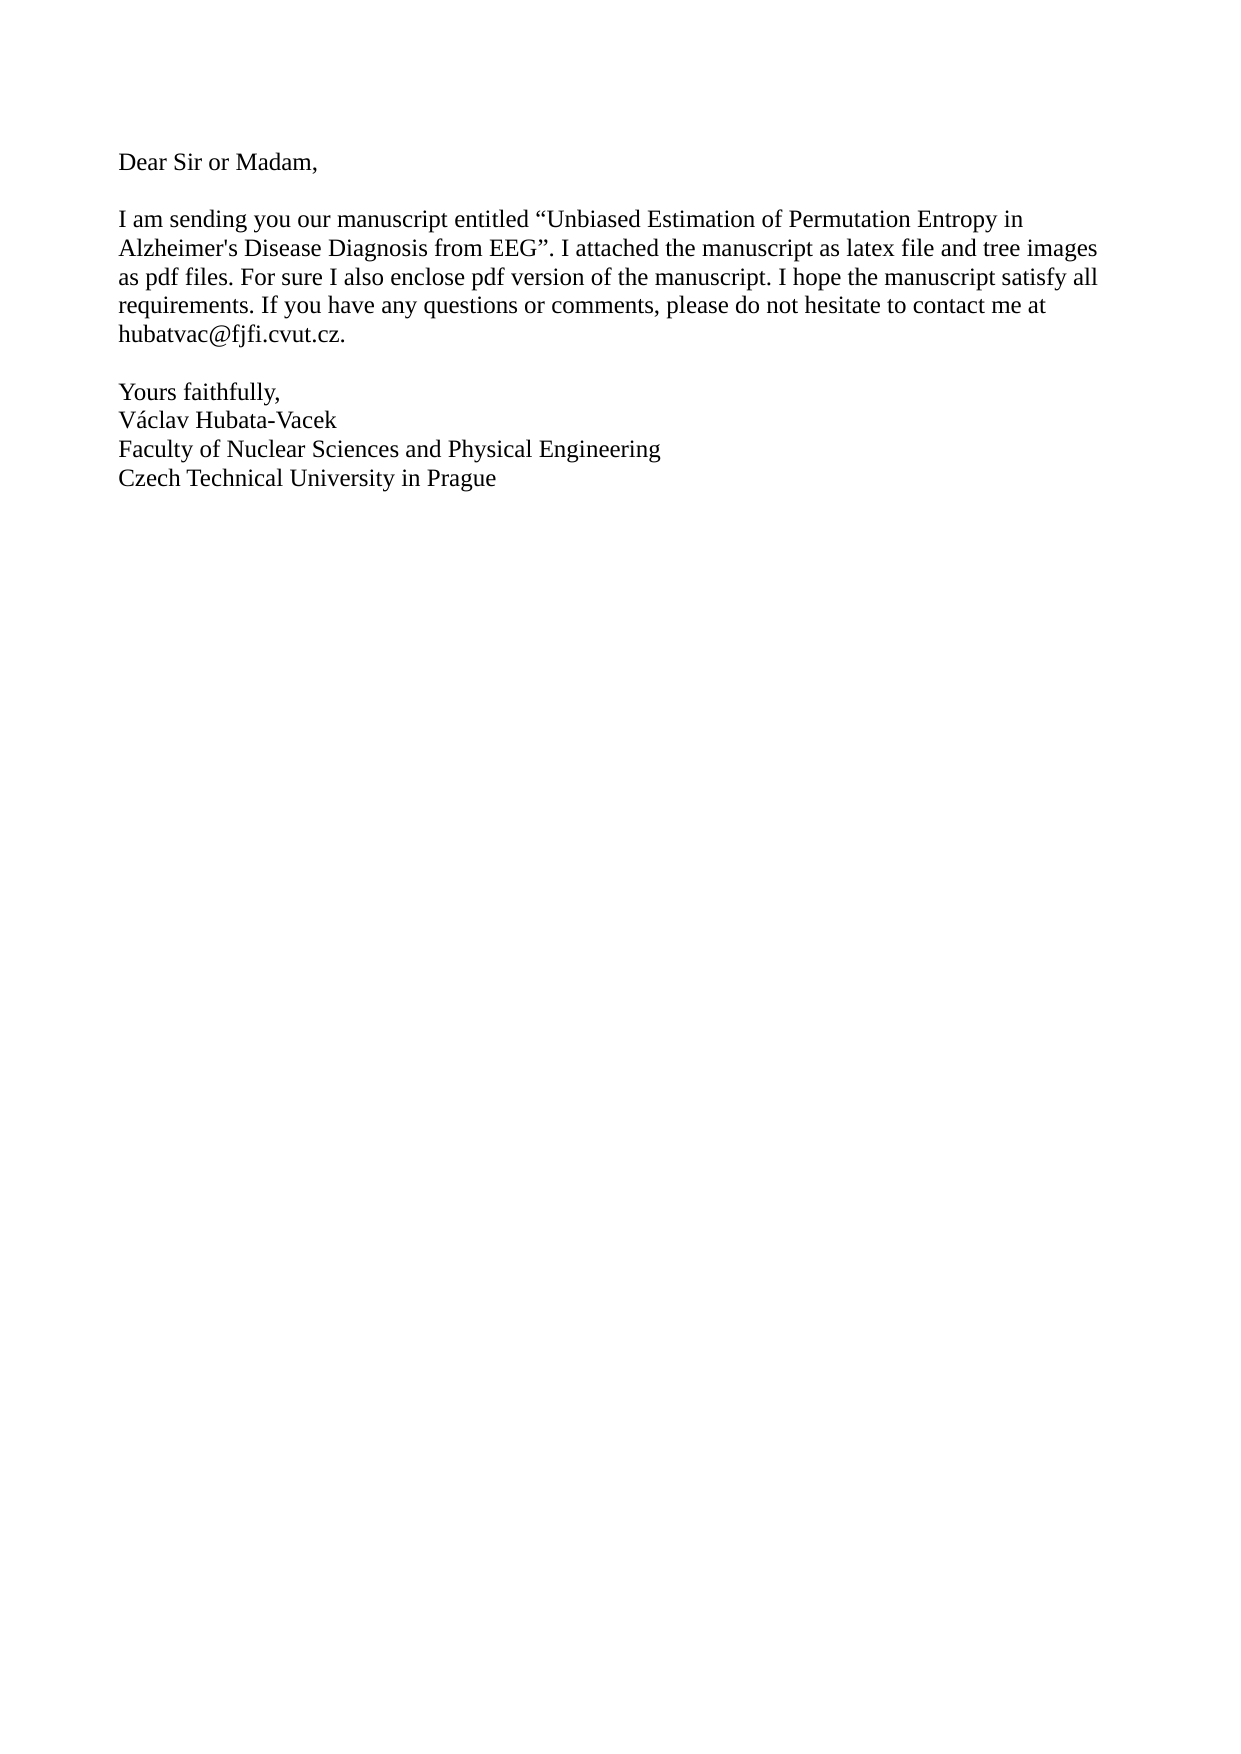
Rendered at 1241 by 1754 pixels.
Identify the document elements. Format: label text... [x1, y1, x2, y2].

text Faculty of Nuclear Sciences and Physical Engineering [118, 434, 1122, 463]
text Václav Hubata-Vacek [118, 406, 1122, 434]
text Czech Technical University in Prague [118, 463, 1122, 492]
text Dear Sir or Madam, [118, 147, 1122, 176]
text Yours faithfully, [118, 377, 1122, 406]
text I am sending you our manuscript entitled “Unbiased Estimation of Permutation Entropy in Alzheimer's Disease Diagnosis from EEG”. I attached the manuscript as latex file and tree images as pdf files. For sure I also enclose pdf version of the manuscript. I hope the manuscript satisfy all requirements. If you have any questions or comments, please do not hesitate to contact me at hubatvac@fjfi.cvut.cz. [118, 204, 1122, 348]
